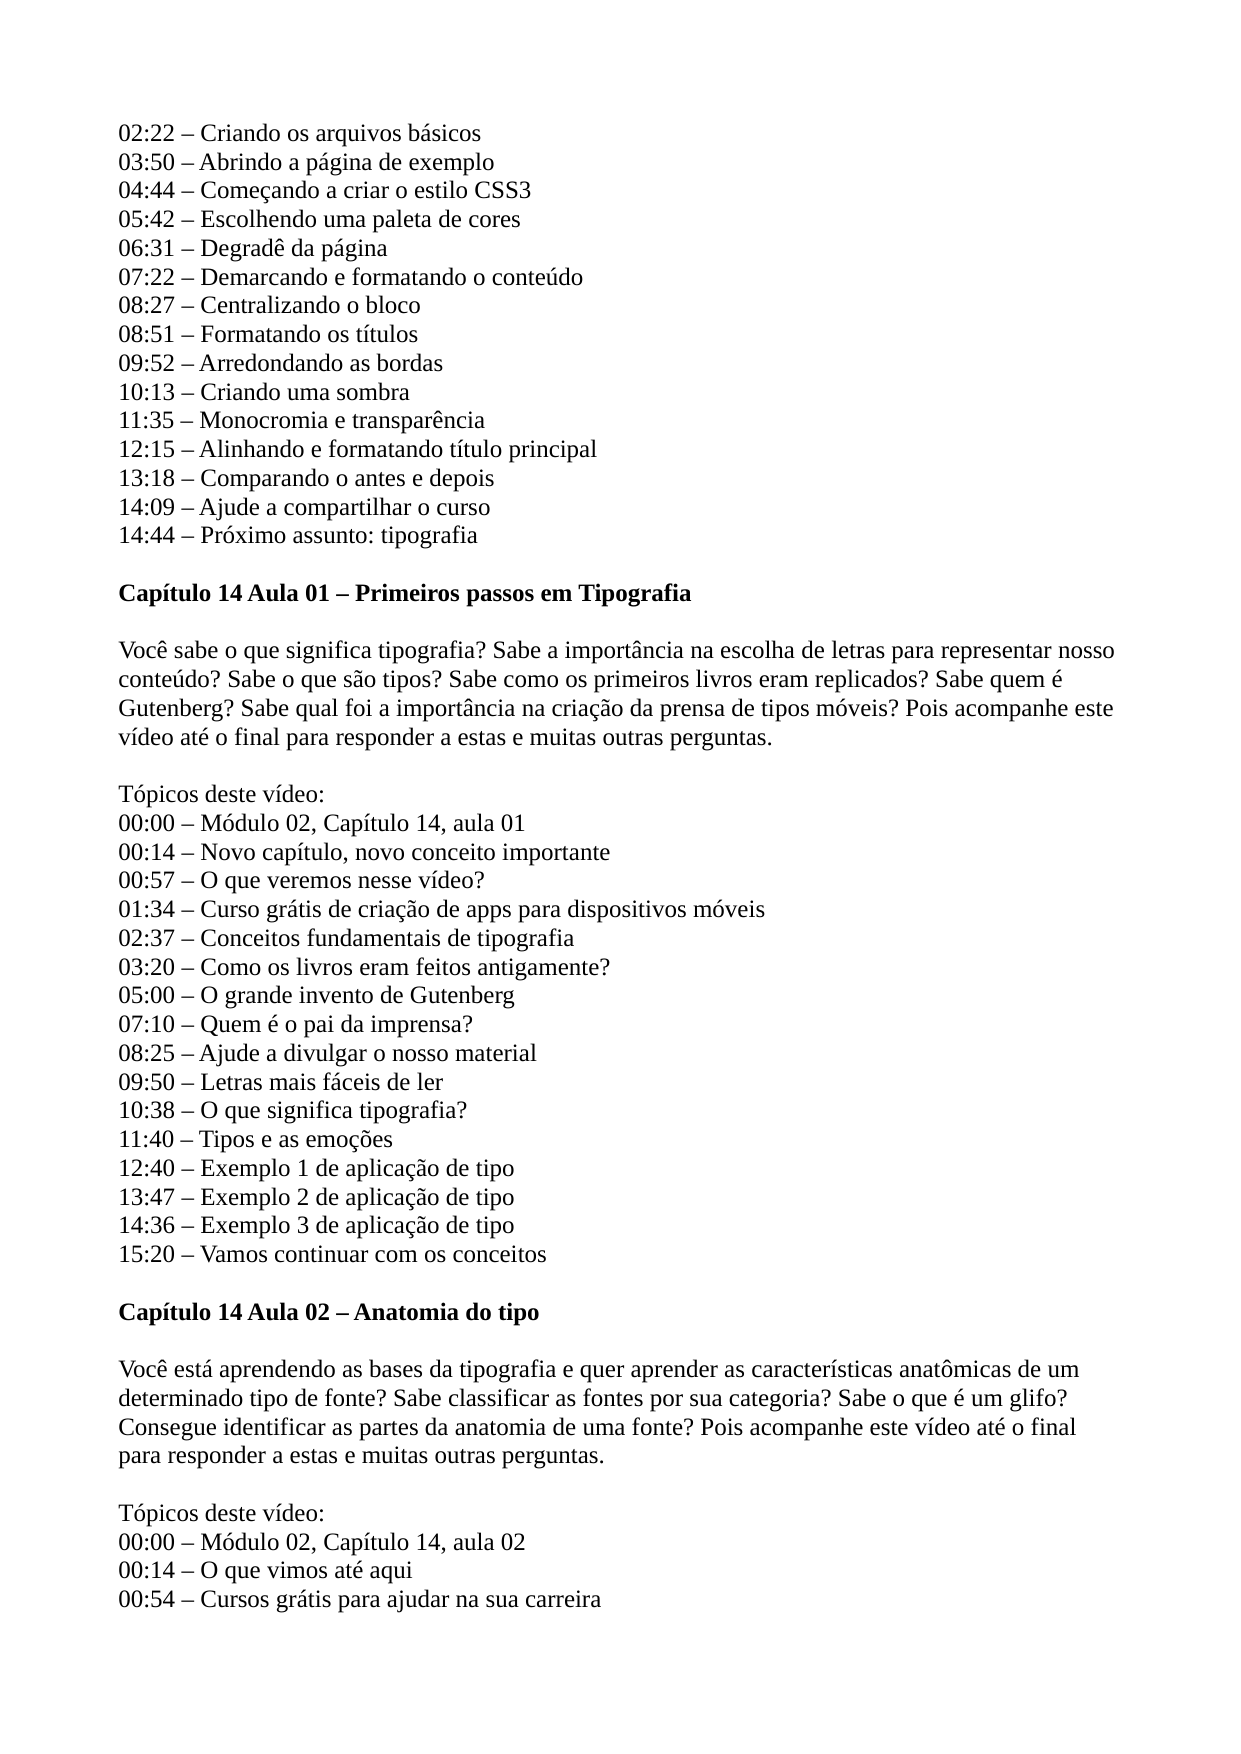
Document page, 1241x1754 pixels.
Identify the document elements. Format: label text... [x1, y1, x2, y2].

text 14:09​ – Ajude a compartilhar o curso [118, 492, 1122, 521]
text 07:22​ – Demarcando e formatando o conteúdo [118, 262, 1122, 291]
text 02:37​ – Conceitos fundamentais de tipografia [118, 923, 1122, 952]
text 13:47​ – Exemplo 2 de aplicação de tipo [118, 1182, 1122, 1211]
text 03:20​ – Como os livros eram feitos antigamente? [118, 952, 1122, 981]
text Capítulo 14 Aula 01 – Primeiros passos em Tipografia [118, 578, 1122, 607]
text 11:40​ – Tipos e as emoções [118, 1124, 1122, 1153]
text 00:14​ – O que vimos até aqui [118, 1556, 1122, 1584]
text 14:44​ – Próximo assunto: tipografia [118, 521, 1122, 549]
text 10:38​ – O que significa tipografia? [118, 1096, 1122, 1124]
text 00:57​ – O que veremos nesse vídeo? [118, 866, 1122, 894]
text 14:36​ – Exemplo 3 de aplicação de tipo [118, 1211, 1122, 1239]
text 01:34​ – Curso grátis de criação de apps para dispositivos móveis [118, 894, 1122, 923]
text 11:35​ – Monocromia e transparência [118, 406, 1122, 434]
text Você está aprendendo as bases da tipografia e quer aprender as características anatômicas de um determinado tipo de fonte? Sabe classificar as fontes por sua categoria? Sabe o que é um glifo? Consegue identificar as partes da anatomia de uma fonte? Pois acompanhe este vídeo até o final para responder a estas e muitas outras perguntas. [118, 1354, 1122, 1469]
text 06:31​ – Degradê da página [118, 233, 1122, 262]
text 00:00​ – Módulo 02, Capítulo 14, aula 01 [118, 808, 1122, 837]
text 04:44​ – Começando a criar o estilo CSS3 [118, 176, 1122, 204]
text 00:54​ – Cursos grátis para ajudar na sua carreira [118, 1584, 1122, 1613]
text 13:18​ – Comparando o antes e depois [118, 463, 1122, 492]
text Você sabe o que significa tipografia? Sabe a importância na escolha de letras para representar nosso conteúdo? Sabe o que são tipos? Sabe como os primeiros livros eram replicados? Sabe quem é Gutenberg? Sabe qual foi a importância na criação da prensa de tipos móveis? Pois acompanhe este vídeo até o final para responder a estas e muitas outras perguntas. [118, 636, 1122, 751]
text 03:50​ – Abrindo a página de exemplo [118, 147, 1122, 176]
text 00:14​ – Novo capítulo, novo conceito importante [118, 837, 1122, 866]
text 09:52​ – Arredondando as bordas [118, 348, 1122, 377]
text 09:50​ – Letras mais fáceis de ler [118, 1067, 1122, 1096]
text 12:40​ – Exemplo 1 de aplicação de tipo [118, 1153, 1122, 1182]
text 05:00​ – O grande invento de Gutenberg [118, 981, 1122, 1009]
text Tópicos deste vídeo: [118, 1498, 1122, 1527]
text 08:27​ – Centralizando o bloco [118, 291, 1122, 319]
text Tópicos deste vídeo: [118, 779, 1122, 808]
text 10:13​ – Criando uma sombra [118, 377, 1122, 406]
text 08:25​ – Ajude a divulgar o nosso material [118, 1038, 1122, 1067]
text 12:15​ – Alinhando e formatando título principal [118, 434, 1122, 463]
text 05:42​ – Escolhendo uma paleta de cores [118, 204, 1122, 233]
text 00:00​ – Módulo 02, Capítulo 14, aula 02 [118, 1527, 1122, 1556]
text 07:10​ – Quem é o pai da imprensa? [118, 1009, 1122, 1038]
text 02:22​ – Criando os arquivos básicos [118, 118, 1122, 147]
text Capítulo 14 Aula 02 – Anatomia do tipo [118, 1297, 1122, 1326]
text 15:20​ – Vamos continuar com os conceitos [118, 1239, 1122, 1268]
text 08:51​ – Formatando os títulos [118, 319, 1122, 348]
